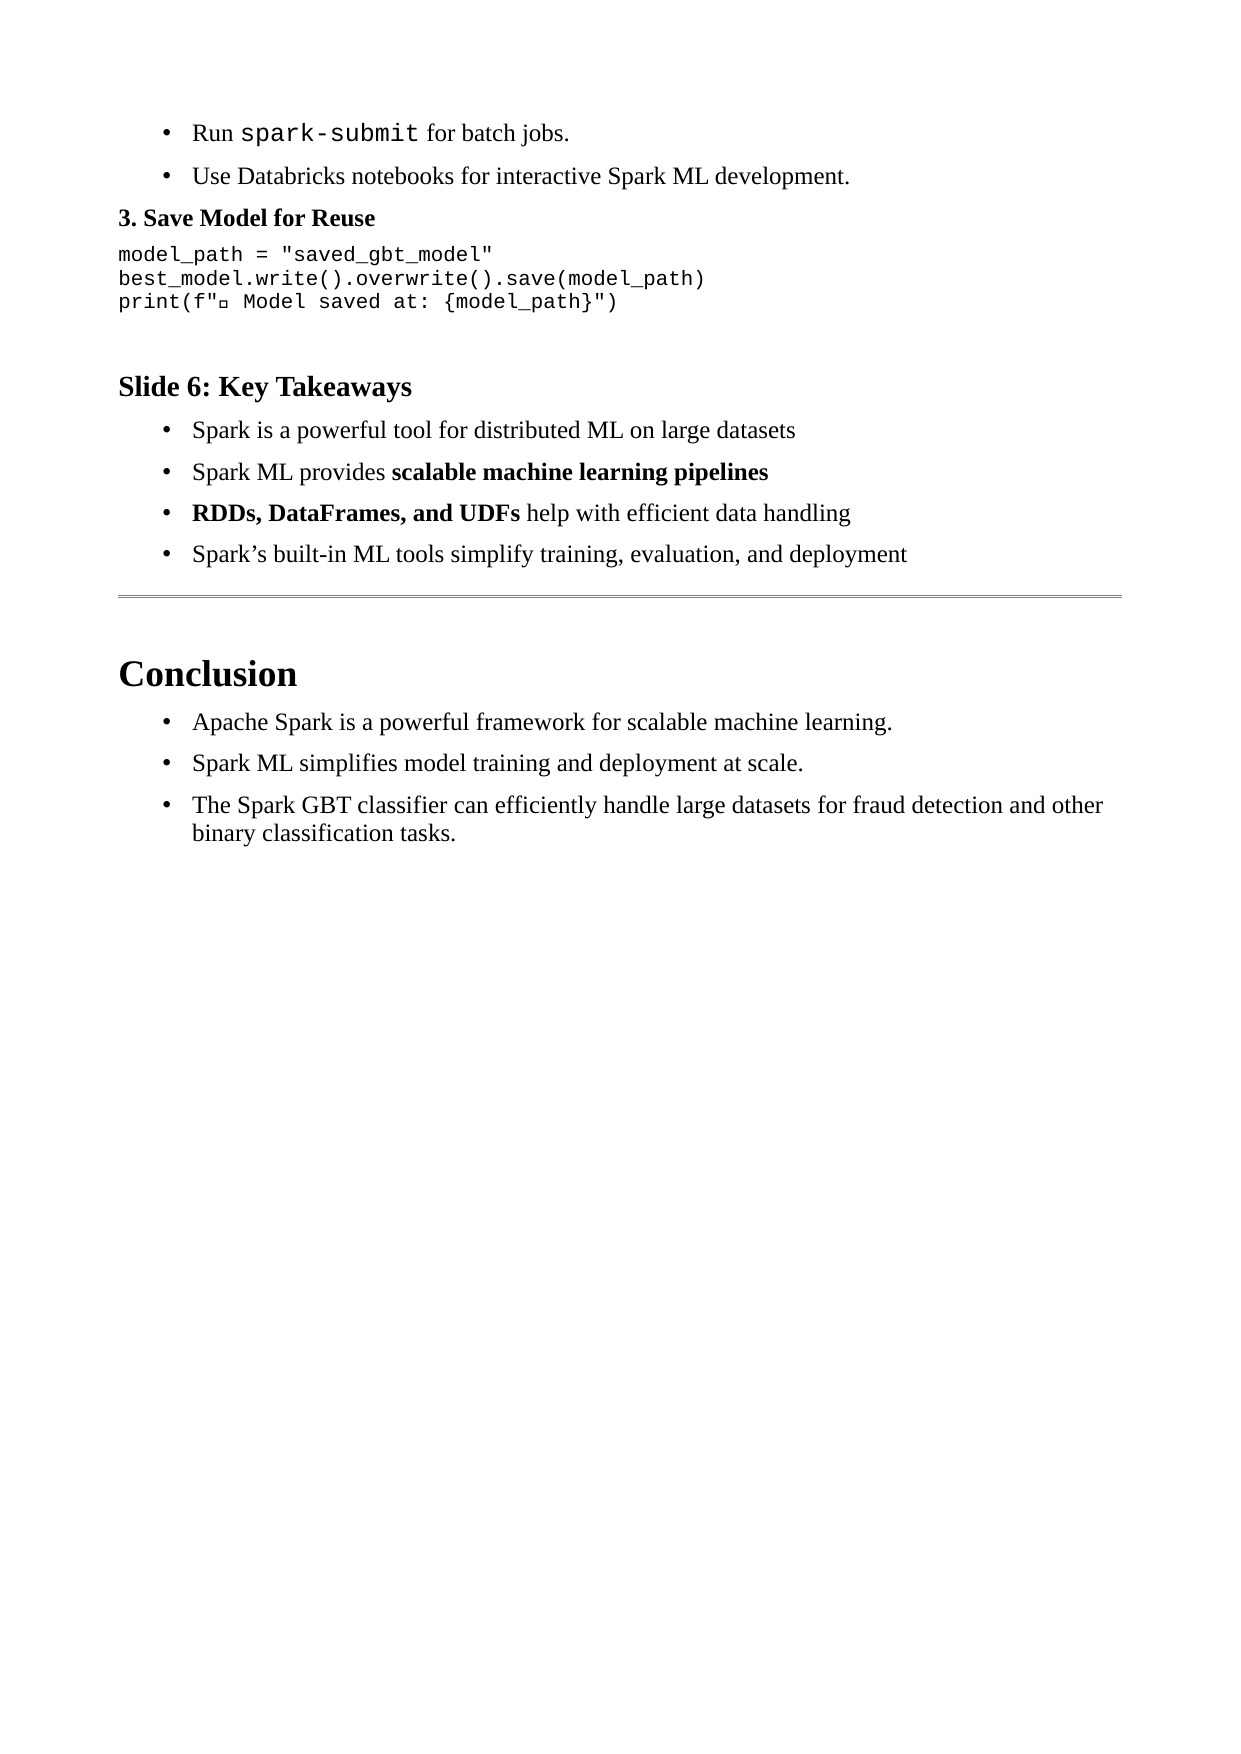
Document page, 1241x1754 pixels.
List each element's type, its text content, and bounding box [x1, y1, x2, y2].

list Spark is a powerful tool for distributed ML on large datasets [162, 415, 1122, 444]
list Apache Spark is a powerful framework for scalable machine learning. [162, 707, 1122, 736]
text best_model.write().overwrite().save(model_path) [118, 268, 1122, 291]
list RDDs, DataFrames, and UDFs help with efficient data handling [162, 498, 1122, 527]
list Run spark-submit for batch jobs. [162, 118, 1122, 149]
text 3. Save Model for Reuse [118, 203, 1122, 231]
list The Spark GBT classifier can efficiently handle large datasets for fraud detection and other binary classification tasks. [162, 790, 1122, 847]
list Spark ML simplifies model training and deployment at scale. [162, 748, 1122, 777]
list Use Databricks notebooks for interactive Spark ML development. [162, 161, 1122, 190]
list Spark’s built-in ML tools simplify training, evaluation, and deployment [162, 539, 1122, 568]
subtitle Conclusion [118, 652, 1122, 695]
text model_path = "saved_gbt_model" [118, 244, 1122, 268]
list Spark ML provides scalable machine learning pipelines [162, 457, 1122, 485]
subtitle Slide 6: Key Takeaways [118, 369, 1122, 403]
text print(f"✅ Model saved at: {model_path}") [118, 291, 1122, 315]
